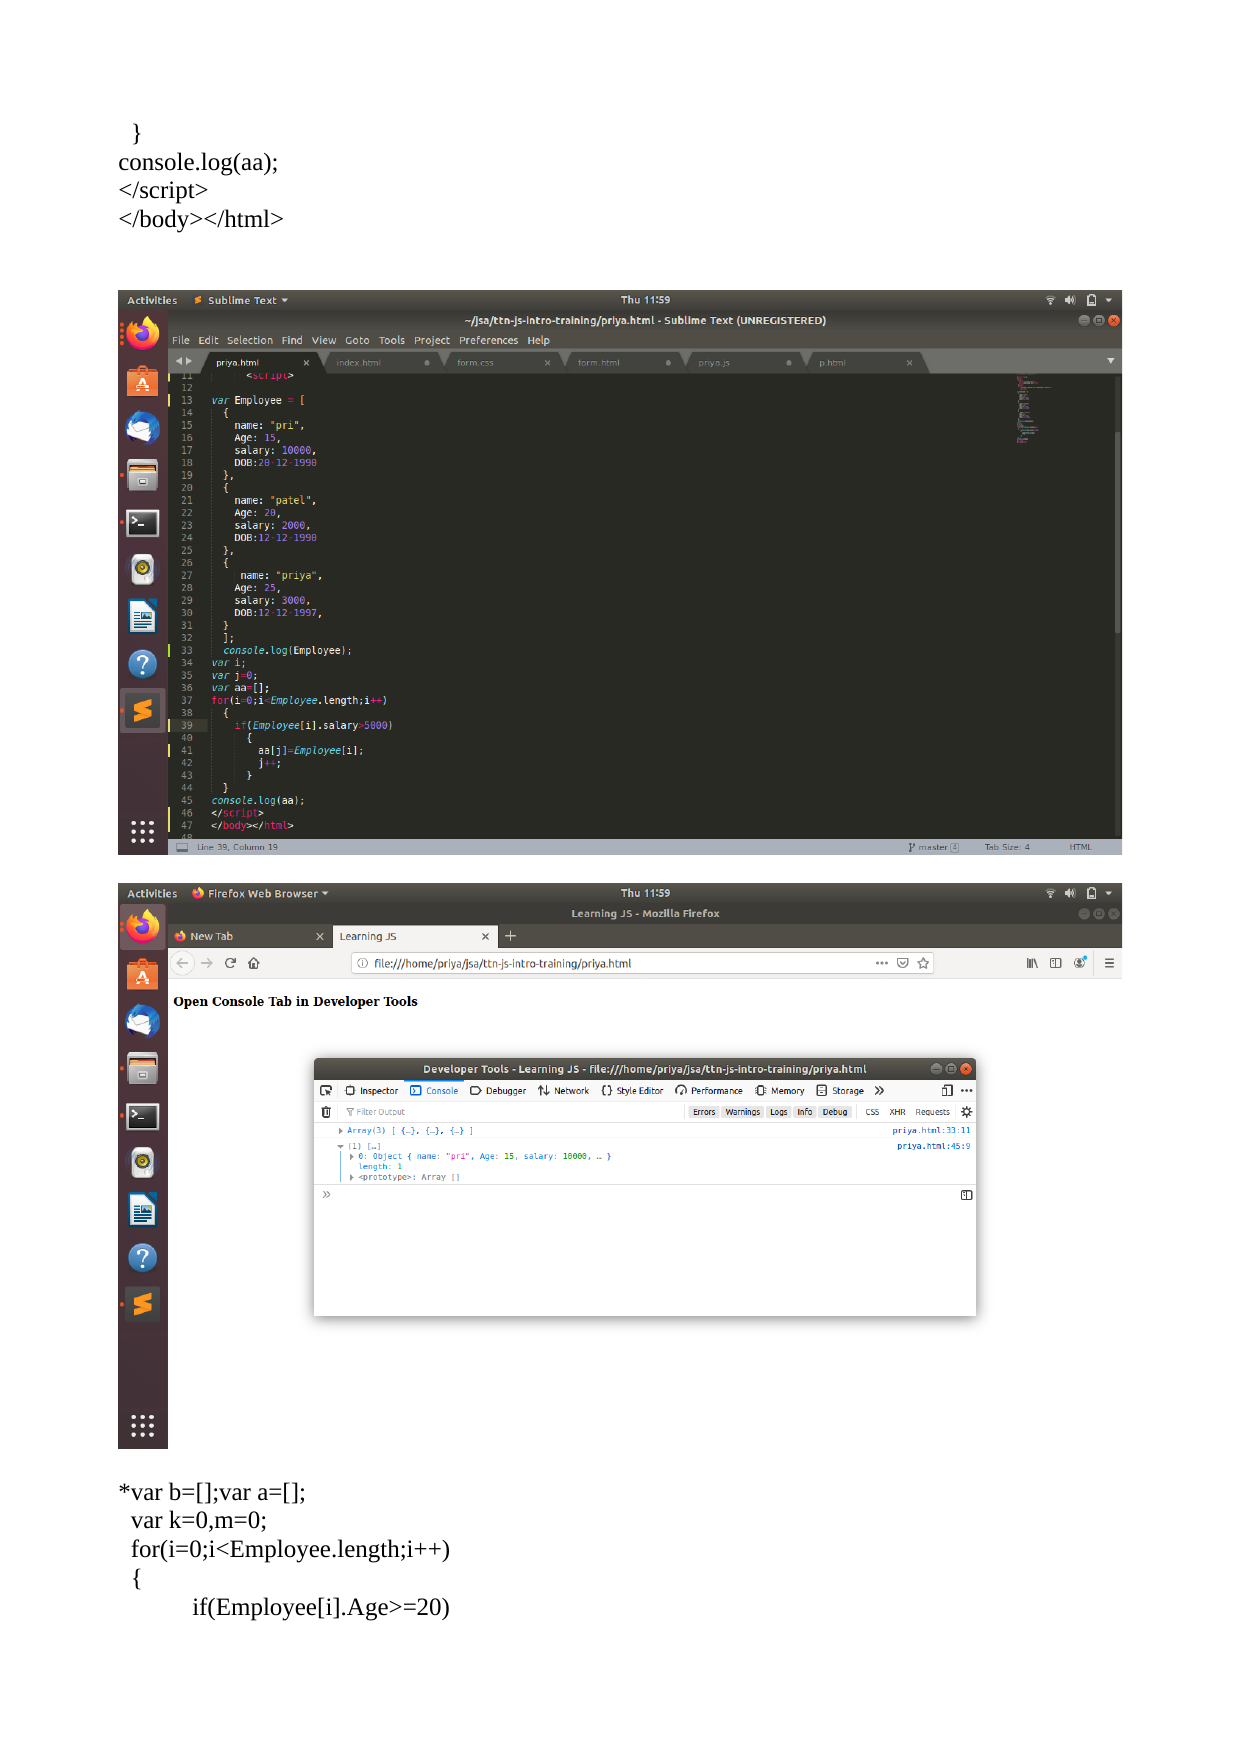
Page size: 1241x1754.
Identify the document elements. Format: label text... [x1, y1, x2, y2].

text console.log(aa); [118, 147, 1122, 176]
text </body></html> [118, 204, 1122, 233]
picture [118, 290, 1123, 855]
text var k=0,m=0; [118, 1506, 1122, 1534]
text if(Employee[i].Age>=20) [118, 1592, 1122, 1621]
picture [118, 883, 1123, 1449]
text </script> [118, 176, 1122, 204]
text for(i=0;i<Employee.length;i++) [118, 1534, 1122, 1563]
text *var b=[];var a=[]; [118, 1477, 1122, 1506]
text } [118, 118, 1122, 147]
text { [118, 1563, 1122, 1592]
